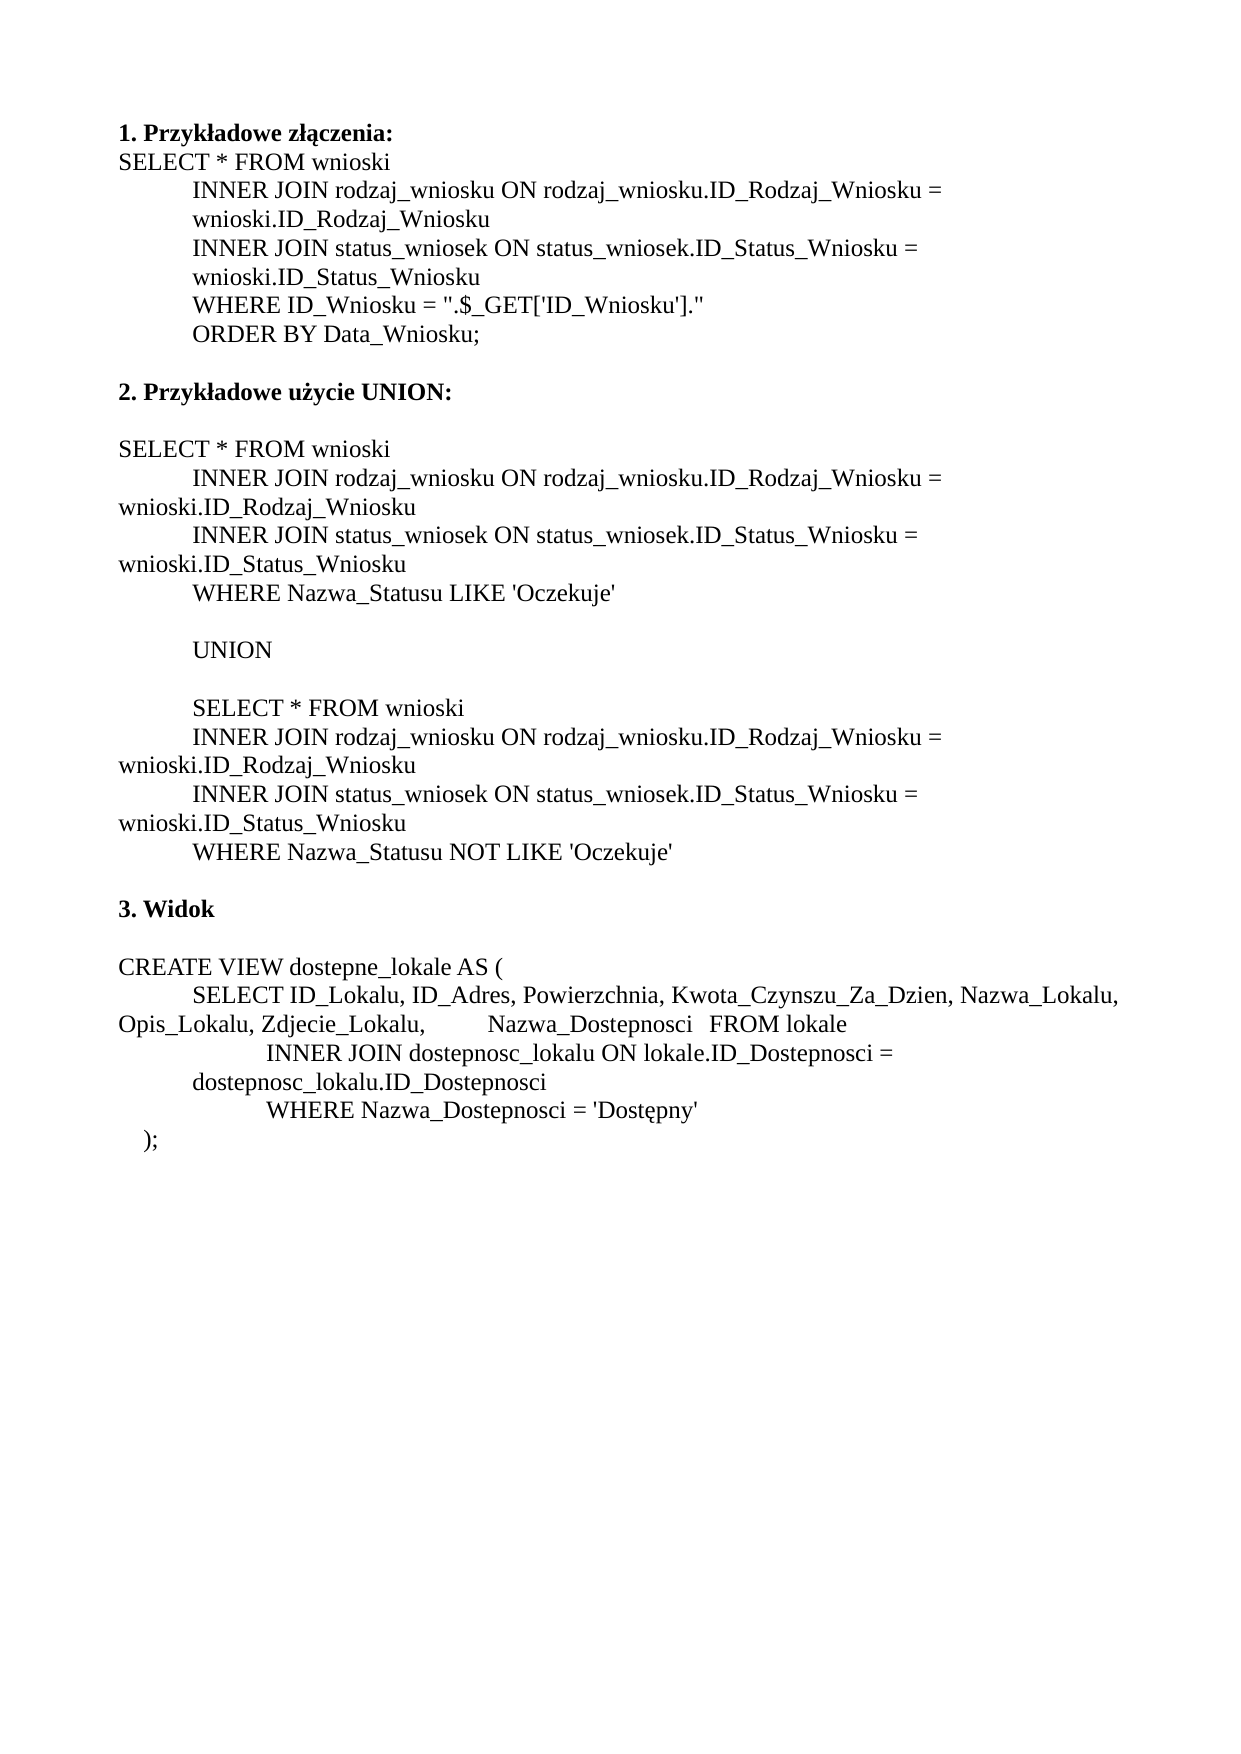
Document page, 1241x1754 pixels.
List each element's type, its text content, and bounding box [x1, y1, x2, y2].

text WHERE Nazwa_Dostepnosci = 'Dostępny' [118, 1096, 1122, 1124]
text INNER JOIN dostepnosc_lokalu ON lokale.ID_Dostepnosci = dostepnosc_lokalu.ID_Dostepnosci [118, 1038, 1122, 1096]
text INNER JOIN rodzaj_wniosku ON rodzaj_wniosku.ID_Rodzaj_Wniosku = wnioski.ID_Rodzaj_Wniosku [118, 176, 1122, 233]
text 2. Przykładowe użycie UNION: [118, 377, 1122, 406]
text SELECT * FROM wnioski [118, 434, 1122, 463]
text 3. Widok [118, 894, 1122, 923]
text SELECT ID_Lokalu, ID_Adres, Powierzchnia, Kwota_Czynszu_Za_Dzien, Nazwa_Lokalu, Opis_Lokalu, Zdjecie_Lokalu, Nazwa_Dostepnosci FROM lokale [118, 981, 1122, 1038]
text ); [118, 1124, 1122, 1153]
text INNER JOIN status_wniosek ON status_wniosek.ID_Status_Wniosku = wnioski.ID_Status_Wniosku [118, 521, 1122, 578]
text INNER JOIN rodzaj_wniosku ON rodzaj_wniosku.ID_Rodzaj_Wniosku = wnioski.ID_Rodzaj_Wniosku [118, 722, 1122, 779]
text INNER JOIN rodzaj_wniosku ON rodzaj_wniosku.ID_Rodzaj_Wniosku = wnioski.ID_Rodzaj_Wniosku [118, 463, 1122, 521]
text UNION [118, 636, 1122, 664]
text WHERE Nazwa_Statusu LIKE 'Oczekuje' [118, 578, 1122, 607]
text CREATE VIEW dostepne_lokale AS ( [118, 952, 1122, 981]
text SELECT * FROM wnioski [118, 693, 1122, 722]
text INNER JOIN status_wniosek ON status_wniosek.ID_Status_Wniosku = wnioski.ID_Status_Wniosku [118, 779, 1122, 837]
text WHERE ID_Wniosku = ".$_GET['ID_Wniosku']." [118, 291, 1122, 319]
text ORDER BY Data_Wniosku; [118, 319, 1122, 348]
text 1. Przykładowe złączenia: SELECT * FROM wnioski [118, 118, 1122, 176]
text INNER JOIN status_wniosek ON status_wniosek.ID_Status_Wniosku = wnioski.ID_Status_Wniosku [118, 233, 1122, 291]
text WHERE Nazwa_Statusu NOT LIKE 'Oczekuje' [118, 837, 1122, 866]
